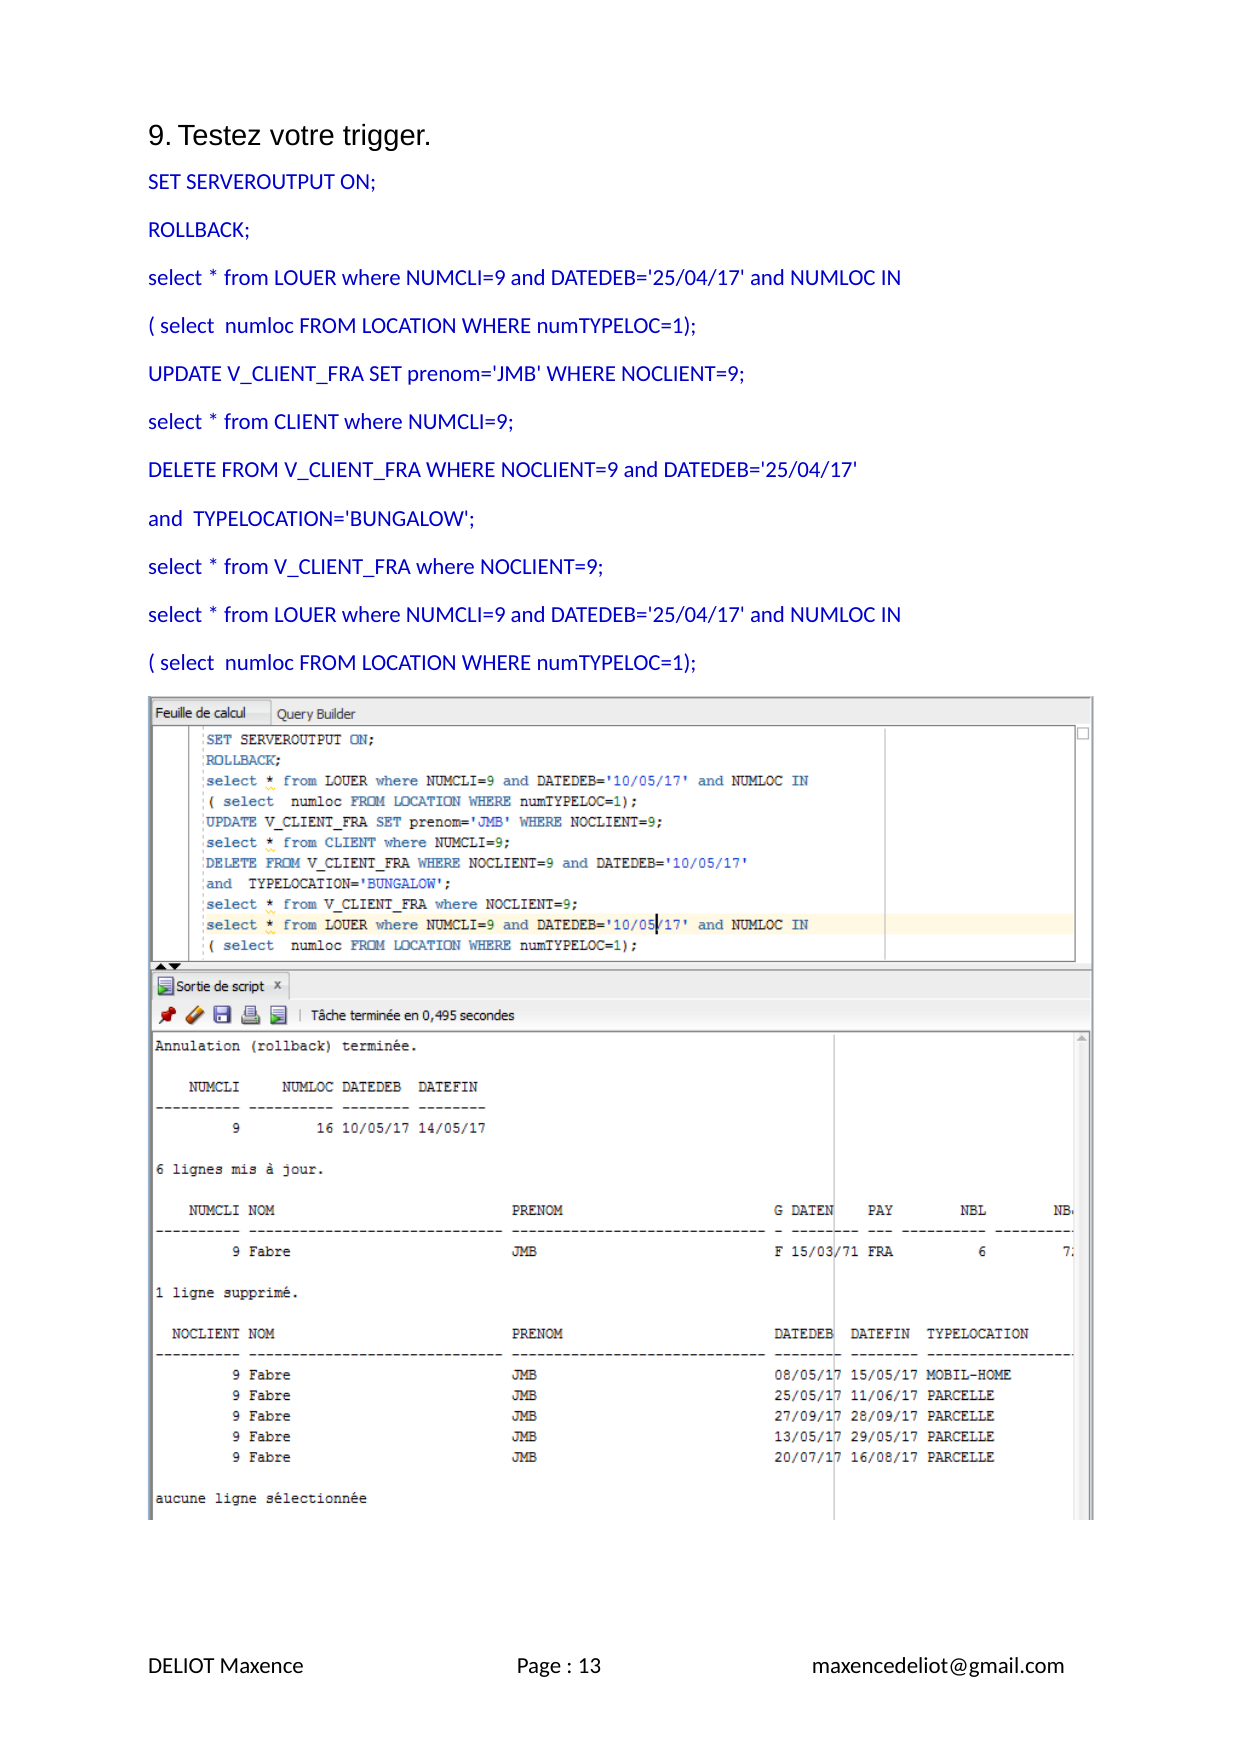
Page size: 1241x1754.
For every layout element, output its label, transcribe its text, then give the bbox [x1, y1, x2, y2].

text select * from V_CLIENT_FRA where NOCLIENT=9; [148, 552, 1093, 580]
text ( select numloc FROM LOCATION WHERE numTYPELOC=1); [148, 311, 1093, 339]
picture [147, 696, 1094, 1520]
text UPDATE V_CLIENT_FRA SET prenom='JMB' WHERE NOCLIENT=9; [148, 359, 1093, 387]
text select * from LOUER where NUMCLI=9 and DATEDEB='25/04/17' and NUMLOC IN [148, 263, 1093, 291]
text select * from CLIENT where NUMCLI=9; [148, 407, 1093, 435]
text SET SERVEROUTPUT ON; [148, 167, 1093, 195]
text DELETE FROM V_CLIENT_FRA WHERE NOCLIENT=9 and DATEDEB='25/04/17' [148, 456, 1093, 483]
subtitle Testez votre trigger. [148, 118, 1093, 152]
text and TYPELOCATION='BUNGALOW'; [148, 504, 1093, 532]
text select * from LOUER where NUMCLI=9 and DATEDEB='25/04/17' and NUMLOC IN [148, 600, 1093, 628]
text ROLLBACK; [148, 215, 1093, 243]
text ( select numloc FROM LOCATION WHERE numTYPELOC=1); [148, 648, 1093, 676]
